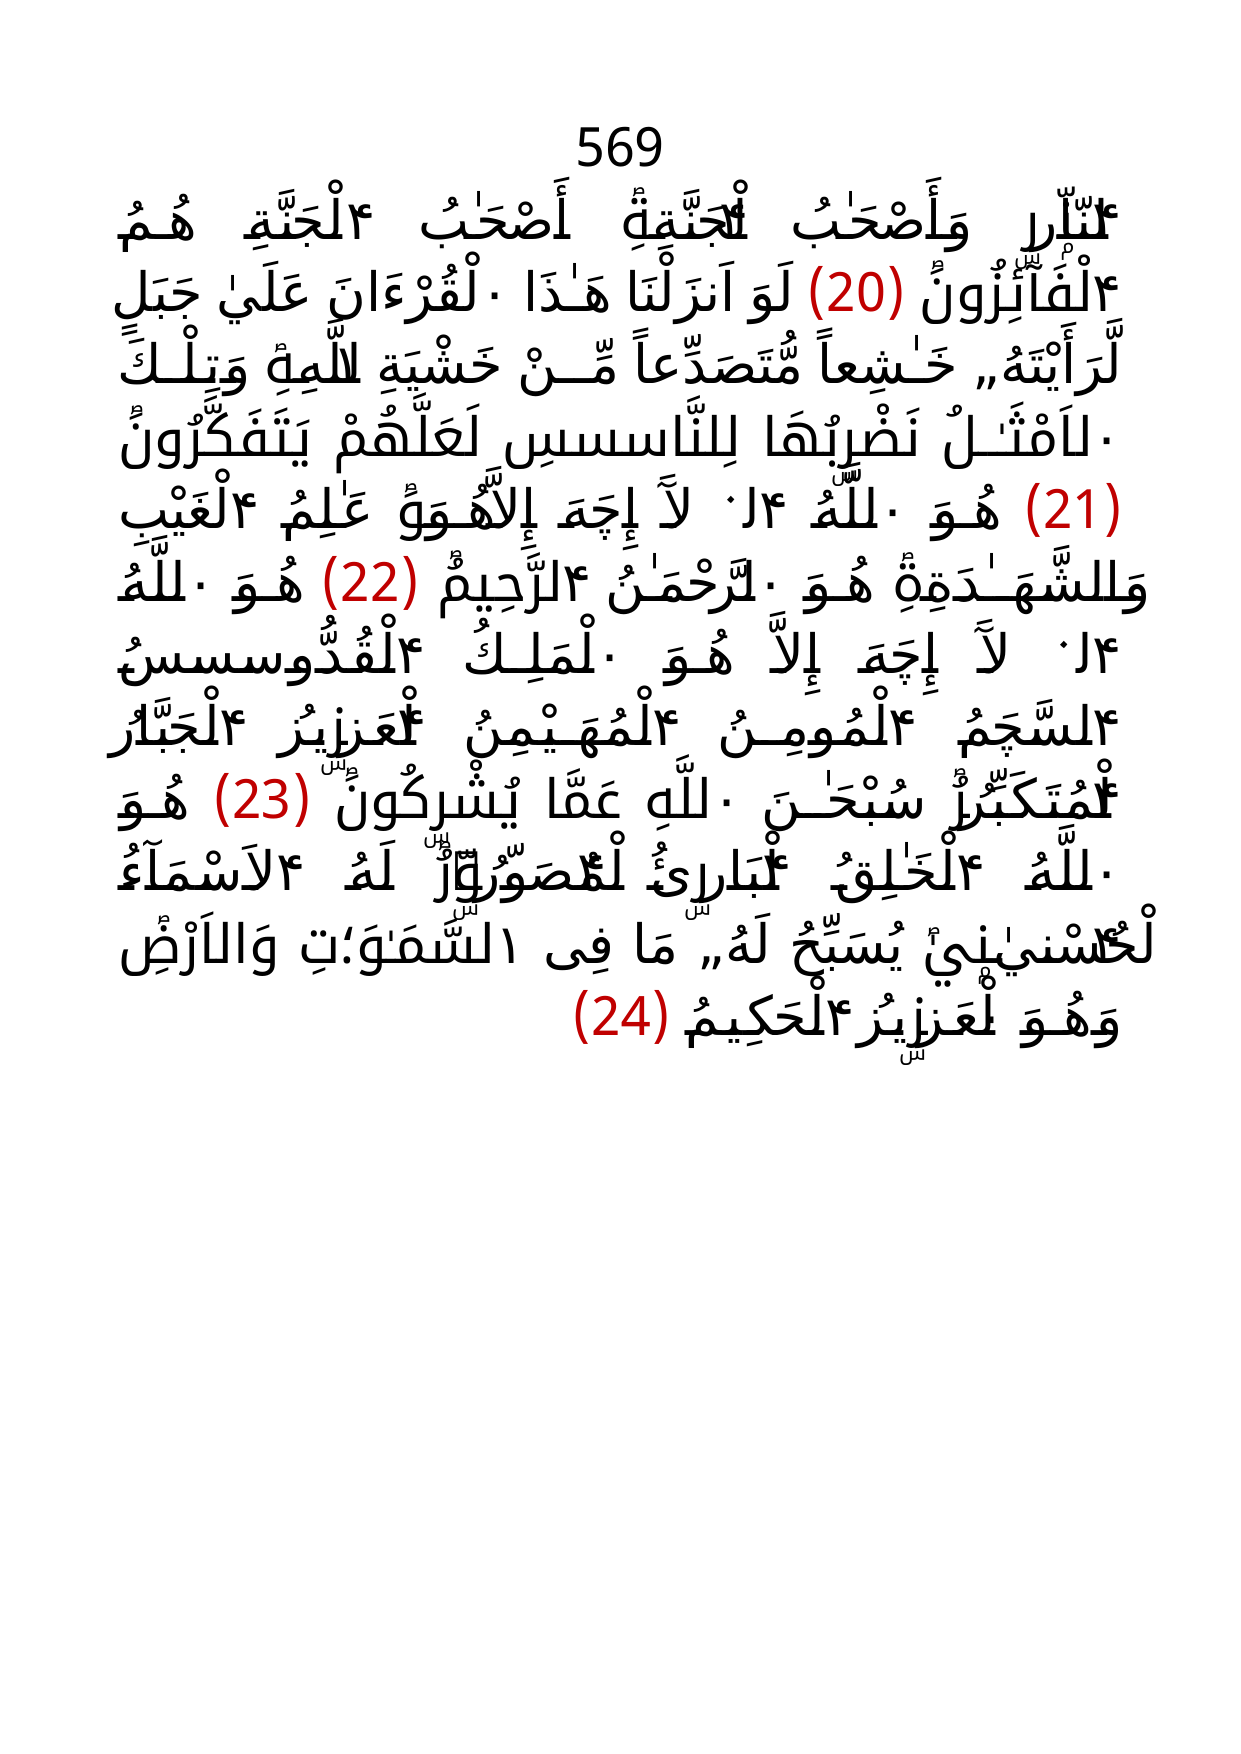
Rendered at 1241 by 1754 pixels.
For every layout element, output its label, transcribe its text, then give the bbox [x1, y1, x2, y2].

text ۴لنّۭارۣ وَأَصْحَـٰبُ ۴لْجَنَّةِؐ أَصْحَـٰبُ ۴لْجَنَّةِ هُمُ ۴لْفَآئِزُونَؐ (20) لَوَ اَنزَلْنَا هَـٰذَا ۰لْقُرْءَانَ عَلَيٰ جَبَلٍ لَّرَأَيْتَهُ„ خَـٰشِعاً مُّتَصَدِّعاً مِّــنْ خَشْيَةِ ۱للَّهِؐ وَتِلْــكَ ۰لاَمْثَـٰــلُ نَضْرۣبُهَا لِلنَّاسسسِ لَعَلَّهُمْ يَتَفَكَّرُونَؐ (21) هُوَ ۰للَّهُ ۴ﻟ﮲ لآَ إِچَهَ إِلاَّ هُوَؐ عَـٰلِمُ ۴لْغَيْبِ وَالشَّهَـٰدَةِؐ هُوَ ۰لرَّحْمَـٰنُ ۴لرَّحِيمُؐ (22) هُوَ ۰للَّهُ ۴ﻟ﮲ لآَ إِچَهَ إِلاَّ هُوَ ۰لْمَلِــكُ ۴لْقُدُّوسسسُ ۴لسَّچَمُ ۴لْمُومِــنُ ۴لْمُهَيْمِنُ ۴لْعَزۣيزُ ۴لْجَبَّارُ ۴لْمُتَكَبِّرُؐ سُبْحَـٰــنَ ۰للَّهِ عَمَّا يُشْرۣكُونَؐ (23) هُوَ ۰للَّهُ ۴لْخَـٰلِقُ ۴لْبَارۣىُٔ ۴لْمُصَوّۣرُؐ لَهُ ۴لاَسْمَآءُ ۴لْحُسْنۭيٰؐ يُسَبِّحُ لَهُ„ مَا فِى ۱لسَّمَـٰوَ؛تِ وَالاَرْضِؐ وَهُوَ ۰لْعَزۣيزُ ۴لْحَكِيمُ (24) [118, 189, 1122, 1057]
text 569 [118, 118, 1122, 189]
